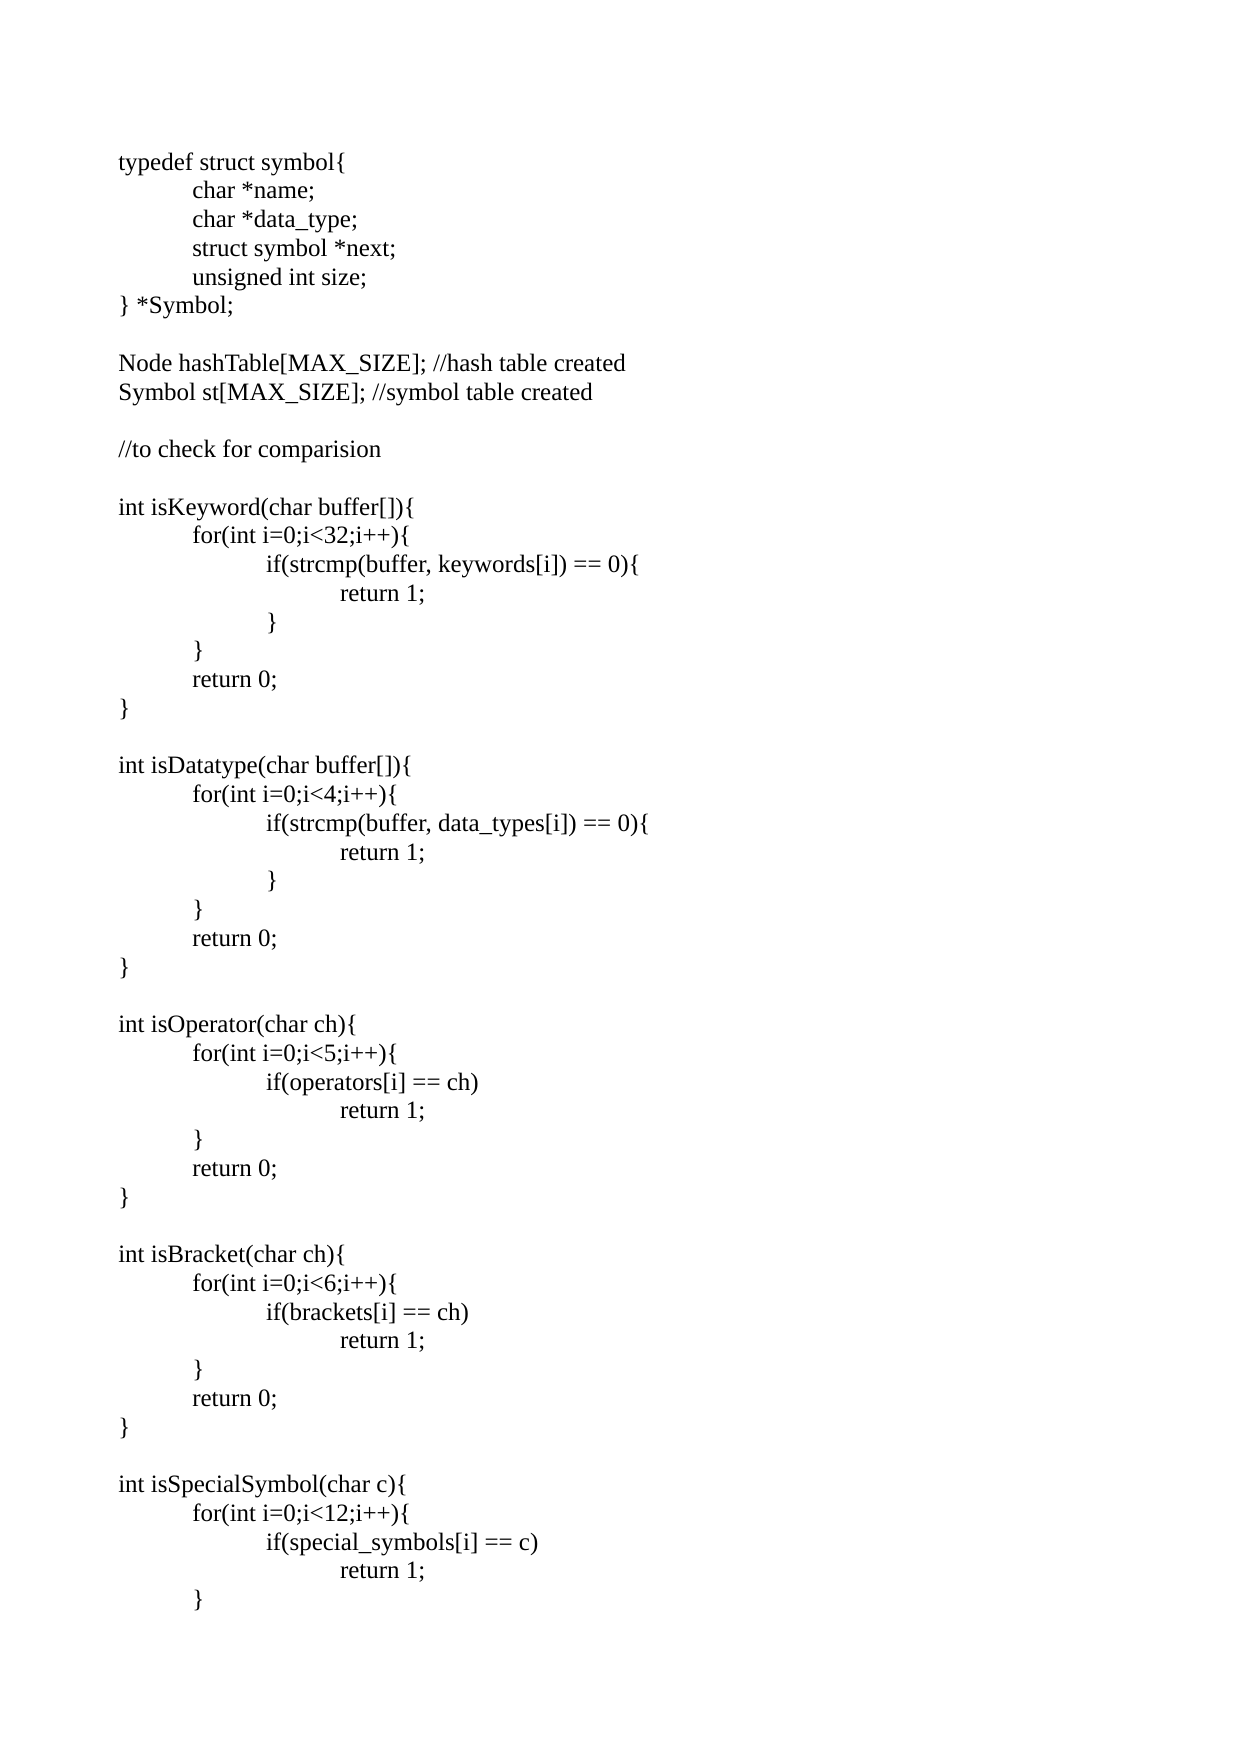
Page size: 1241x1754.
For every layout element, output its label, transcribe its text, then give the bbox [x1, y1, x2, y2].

text return 1; [118, 837, 1122, 866]
text return 1; [118, 1556, 1122, 1584]
text char *name; [118, 176, 1122, 204]
text typedef struct symbol{ [118, 147, 1122, 176]
text Symbol st[MAX_SIZE]; //symbol table created [118, 377, 1122, 406]
text int isOperator(char ch){ [118, 1009, 1122, 1038]
text int isKeyword(char buffer[]){ [118, 492, 1122, 521]
text int isSpecialSymbol(char c){ [118, 1469, 1122, 1498]
text } [118, 607, 1122, 636]
text if(brackets[i] == ch) [118, 1297, 1122, 1326]
text int isDatatype(char buffer[]){ [118, 751, 1122, 779]
text for(int i=0;i<5;i++){ [118, 1038, 1122, 1067]
text return 0; [118, 1153, 1122, 1182]
text struct symbol *next; [118, 233, 1122, 262]
text return 1; [118, 1096, 1122, 1124]
text for(int i=0;i<6;i++){ [118, 1268, 1122, 1297]
text } [118, 952, 1122, 981]
text if(special_symbols[i] == c) [118, 1527, 1122, 1556]
text } [118, 866, 1122, 894]
text } [118, 1354, 1122, 1383]
text for(int i=0;i<4;i++){ [118, 779, 1122, 808]
text } *Symbol; [118, 291, 1122, 319]
text if(strcmp(buffer, keywords[i]) == 0){ [118, 549, 1122, 578]
text //to check for comparision [118, 434, 1122, 463]
text } [118, 693, 1122, 722]
text } [118, 1124, 1122, 1153]
text } [118, 1182, 1122, 1211]
text Node hashTable[MAX_SIZE]; //hash table created [118, 348, 1122, 377]
text } [118, 1584, 1122, 1613]
text return 1; [118, 578, 1122, 607]
text if(strcmp(buffer, data_types[i]) == 0){ [118, 808, 1122, 837]
text } [118, 636, 1122, 664]
text int isBracket(char ch){ [118, 1239, 1122, 1268]
text for(int i=0;i<12;i++){ [118, 1498, 1122, 1527]
text return 0; [118, 923, 1122, 952]
text return 1; [118, 1326, 1122, 1354]
text return 0; [118, 664, 1122, 693]
text } [118, 1412, 1122, 1441]
text if(operators[i] == ch) [118, 1067, 1122, 1096]
text for(int i=0;i<32;i++){ [118, 521, 1122, 549]
text char *data_type; [118, 204, 1122, 233]
text } [118, 894, 1122, 923]
text return 0; [118, 1383, 1122, 1412]
text unsigned int size; [118, 262, 1122, 291]
